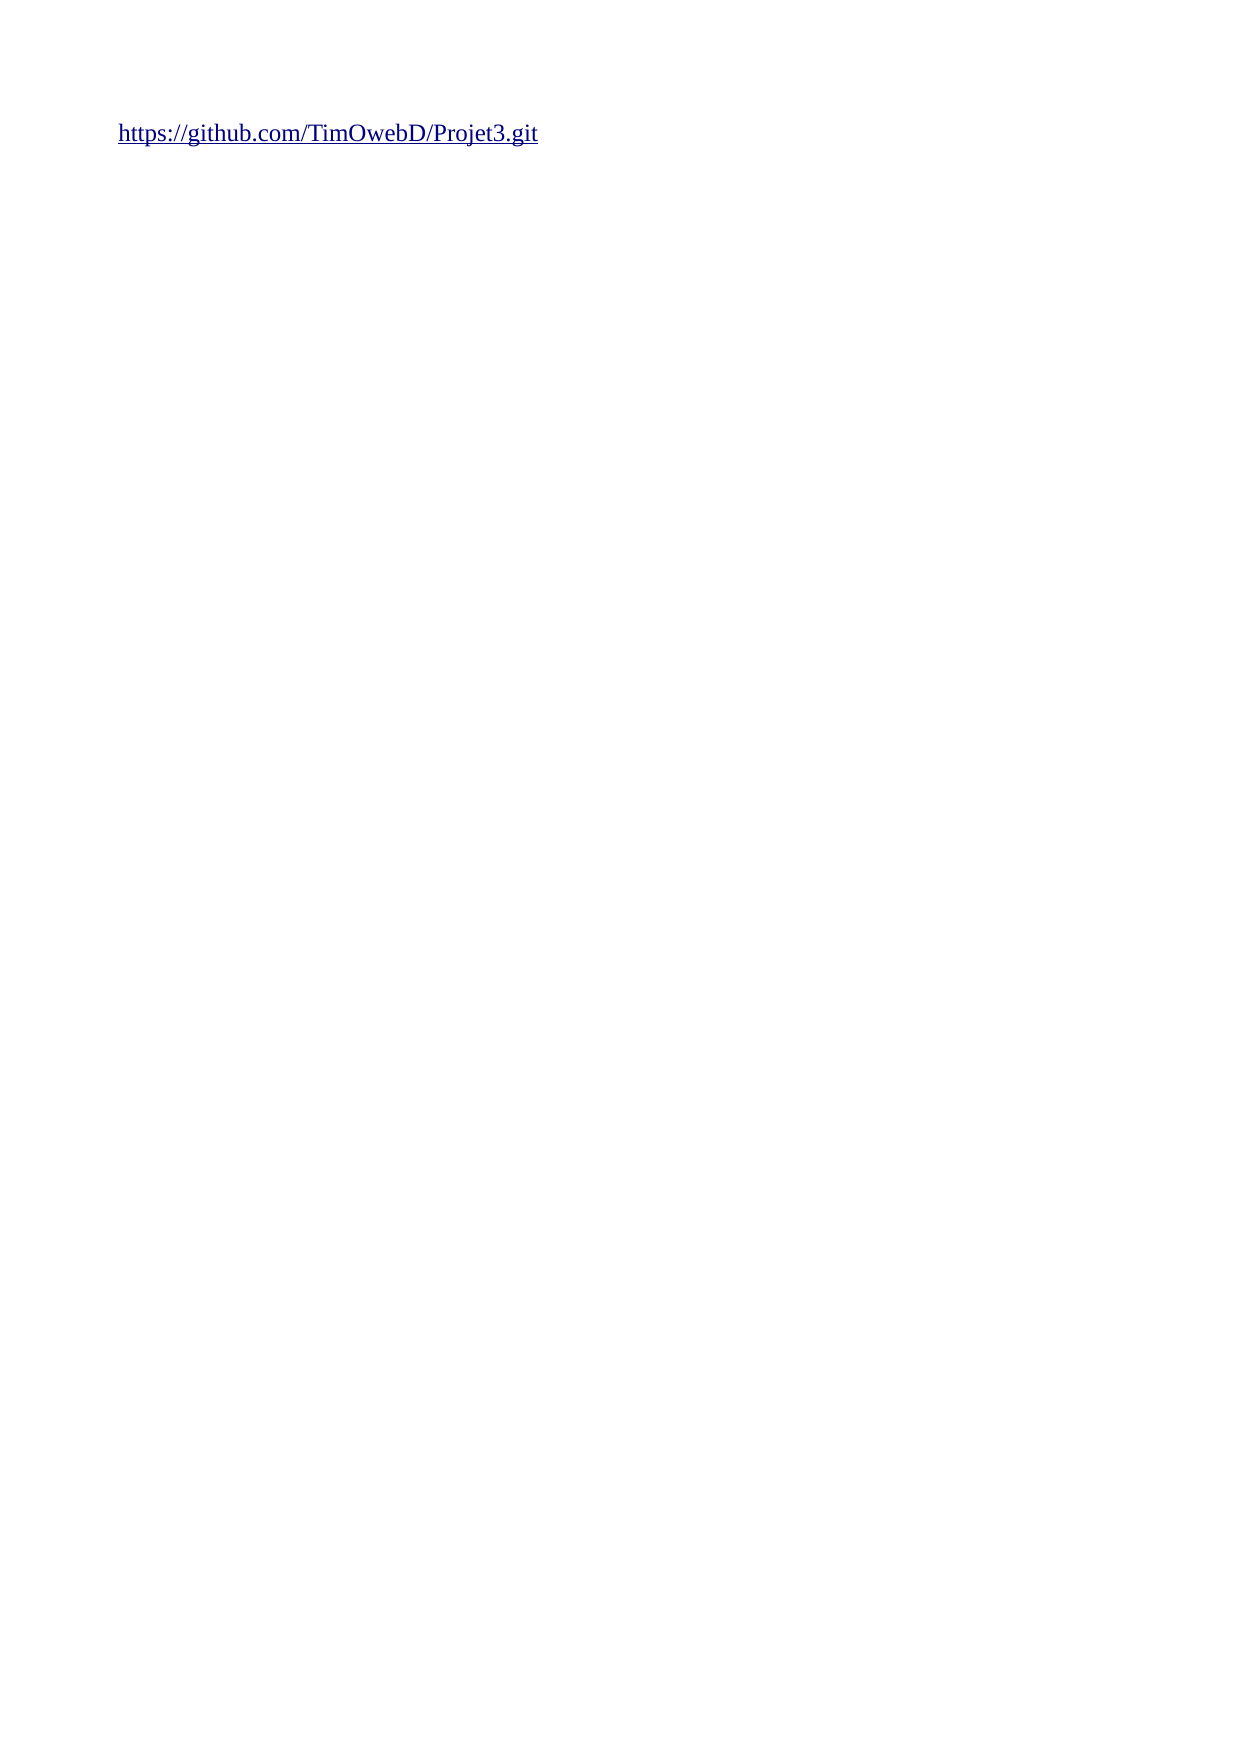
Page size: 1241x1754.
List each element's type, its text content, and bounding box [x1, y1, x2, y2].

text https://github.com/TimOwebD/Projet3.git [118, 118, 1122, 147]
